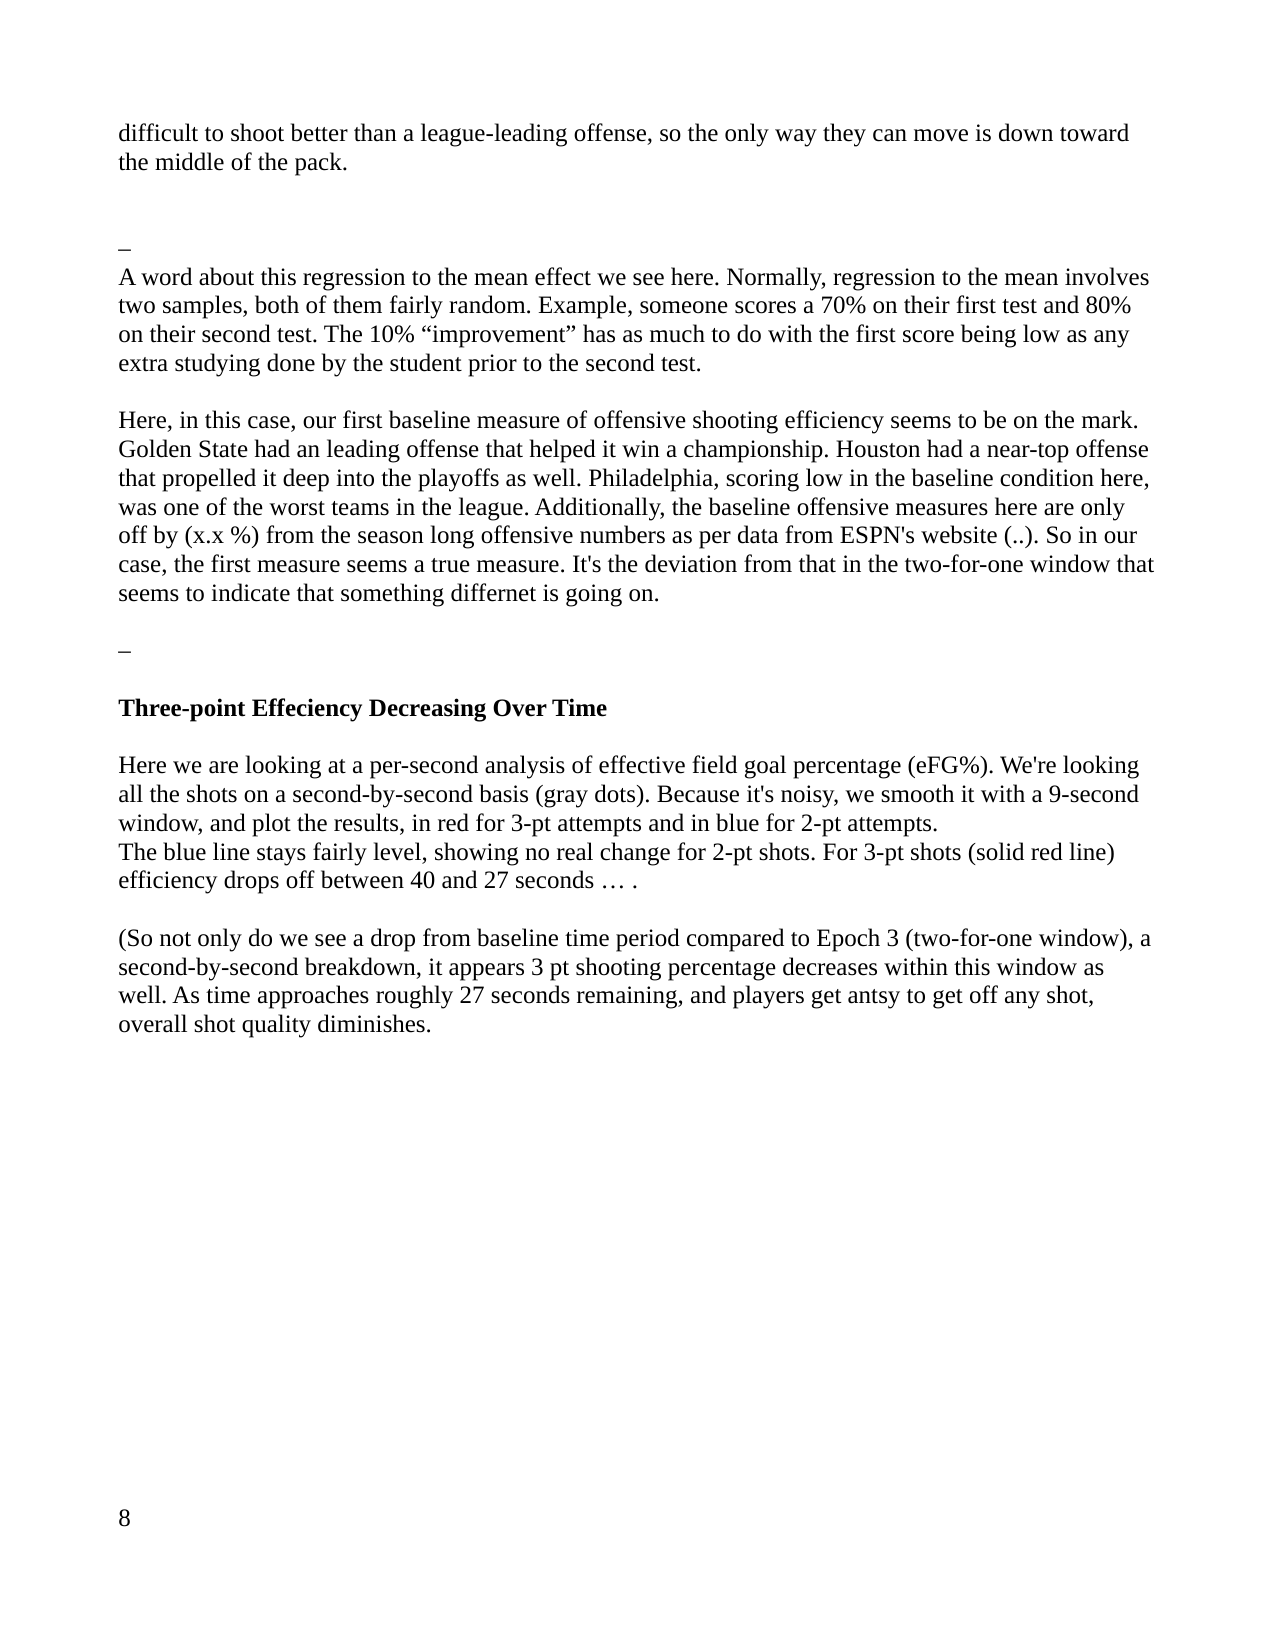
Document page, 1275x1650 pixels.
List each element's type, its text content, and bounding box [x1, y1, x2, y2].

text (So not only do we see a drop from baseline time period compared to Epoch 3 (two-for-one window), a second-by-second breakdown, it appears 3 pt shooting percentage decreases within this window as well. As time approaches roughly 27 seconds remaining, and players get antsy to get off any shot, overall shot quality diminishes. [118, 923, 1157, 1038]
text The blue line stays fairly level, showing no real change for 2-pt shots. For 3-pt shots (solid red line) efficiency drops off between 40 and 27 seconds … . [118, 837, 1157, 894]
text Here, in this case, our first baseline measure of offensive shooting efficiency seems to be on the mark. Golden State had an leading offense that helped it win a championship. Houston had a near-top offense that propelled it deep into the playoffs as well. Philadelphia, scoring low in the baseline condition here, was one of the worst teams in the league. Additionally, the baseline offensive measures here are only off by (x.x %) from the season long offensive numbers as per data from ESPN's website (..). So in our case, the first measure seems a true measure. It's the deviation from that in the two-for-one window that seems to indicate that something differnet is going on. [118, 406, 1157, 607]
text – [118, 636, 1157, 664]
text – [118, 233, 1157, 262]
text difficult to shoot better than a league-leading offense, so the only way they can move is down toward the middle of the pack. [118, 118, 1157, 176]
text Three-point Effeciency Decreasing Over Time [118, 693, 1157, 722]
text A word about this regression to the mean effect we see here. Normally, regression to the mean involves two samples, both of them fairly random. Example, someone scores a 70% on their first test and 80% on their second test. The 10% “improvement” has as much to do with the first score being low as any extra studying done by the student prior to the second test. [118, 262, 1157, 377]
text Here we are looking at a per-second analysis of effective field goal percentage (eFG%). We're looking all the shots on a second-by-second basis (gray dots). Because it's noisy, we smooth it with a 9-second window, and plot the results, in red for 3-pt attempts and in blue for 2-pt attempts. [118, 751, 1157, 837]
